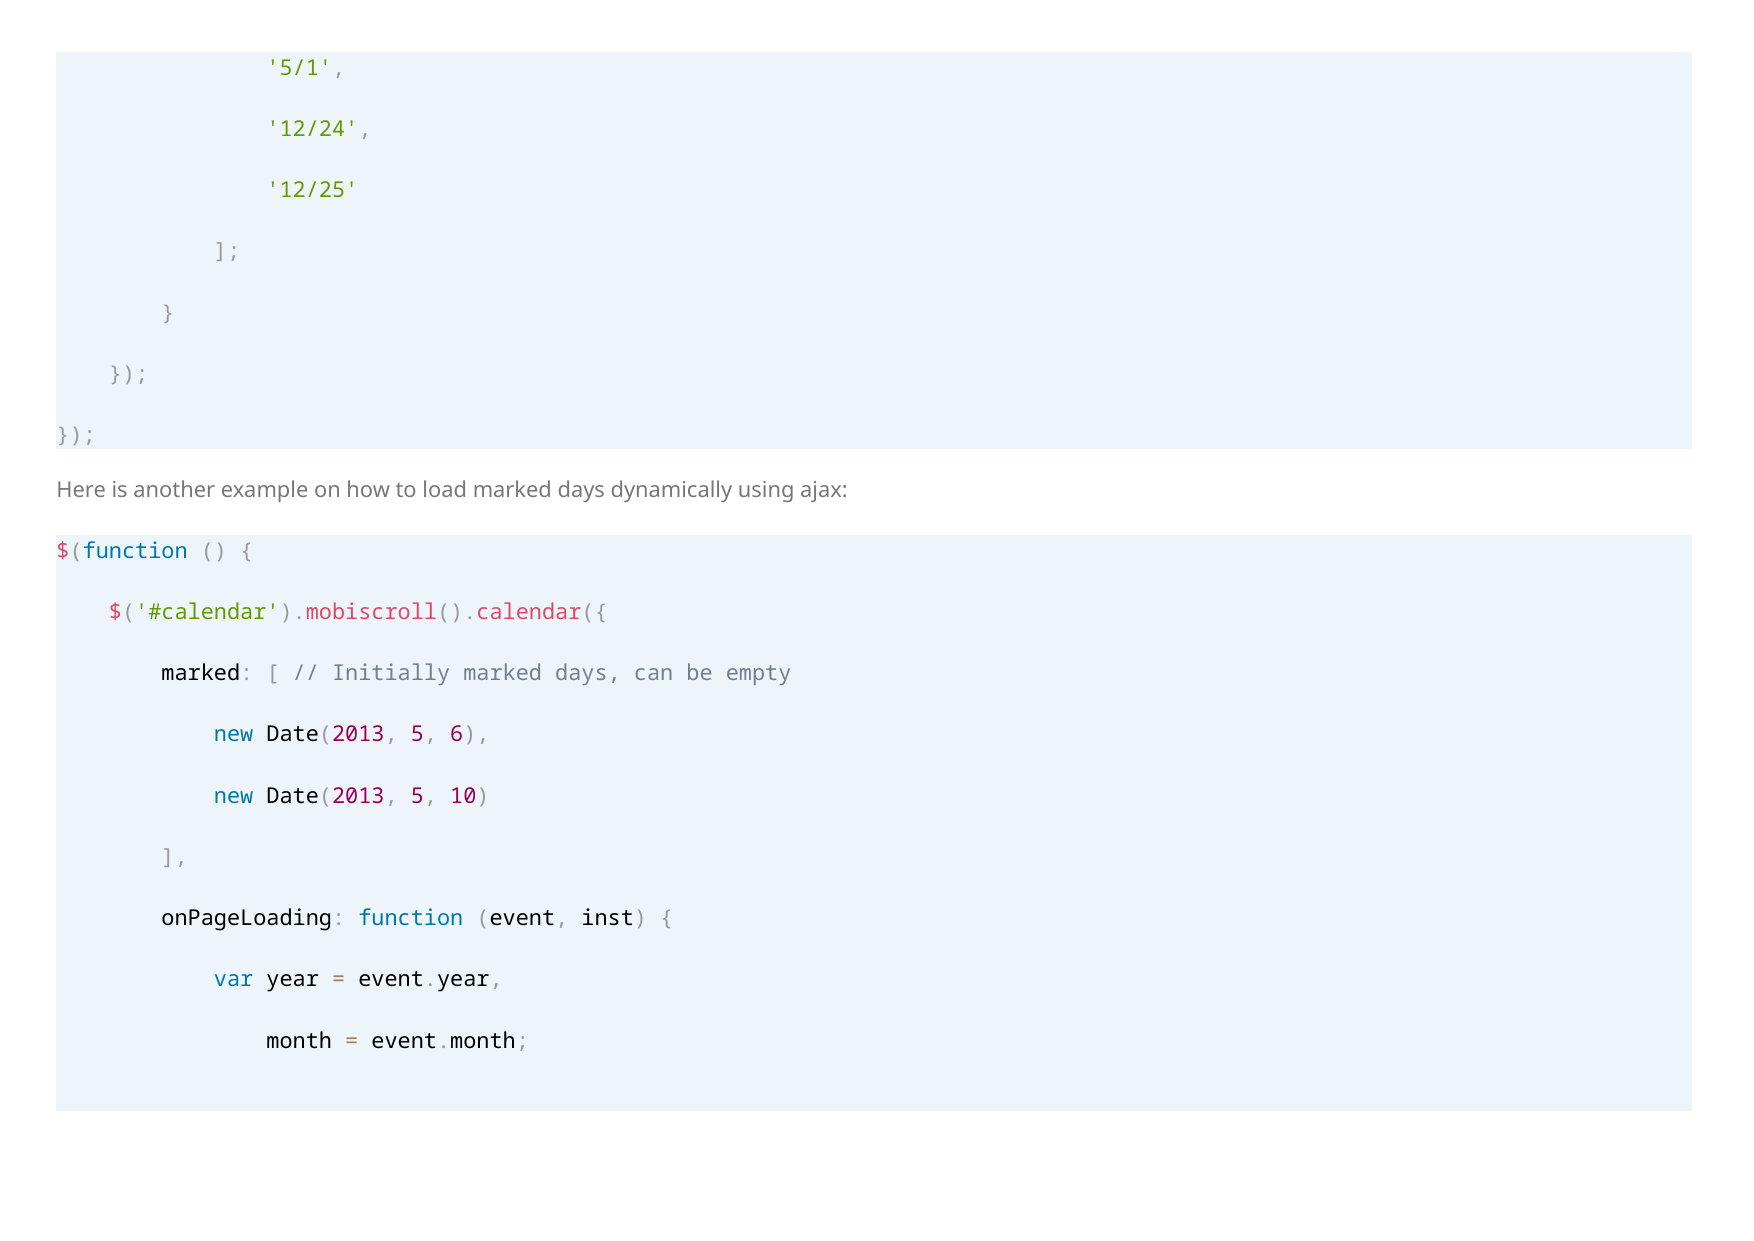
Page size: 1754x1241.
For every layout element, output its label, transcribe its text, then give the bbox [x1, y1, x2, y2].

text '5/1', [56, 52, 1692, 82]
text $('#calendar').mobiscroll().calendar({ [56, 596, 1692, 626]
text Here is another example on how to load marked days dynamically using ajax: [56, 464, 1692, 503]
text onPageLoading: function (event, inst) { [56, 902, 1692, 932]
text '12/25' [56, 174, 1692, 204]
text } [56, 297, 1692, 327]
text }); [56, 358, 1692, 388]
text month = event.month; [56, 1024, 1692, 1054]
text ], [56, 841, 1692, 871]
text new Date(2013, 5, 10) [56, 779, 1692, 809]
text $(function () { [56, 535, 1692, 564]
text '12/24', [56, 113, 1692, 143]
text marked: [ // Initially marked days, can be empty [56, 657, 1692, 687]
text var year = event.year, [56, 963, 1692, 993]
text new Date(2013, 5, 6), [56, 718, 1692, 748]
text ]; [56, 235, 1692, 265]
text }); [56, 419, 1692, 449]
